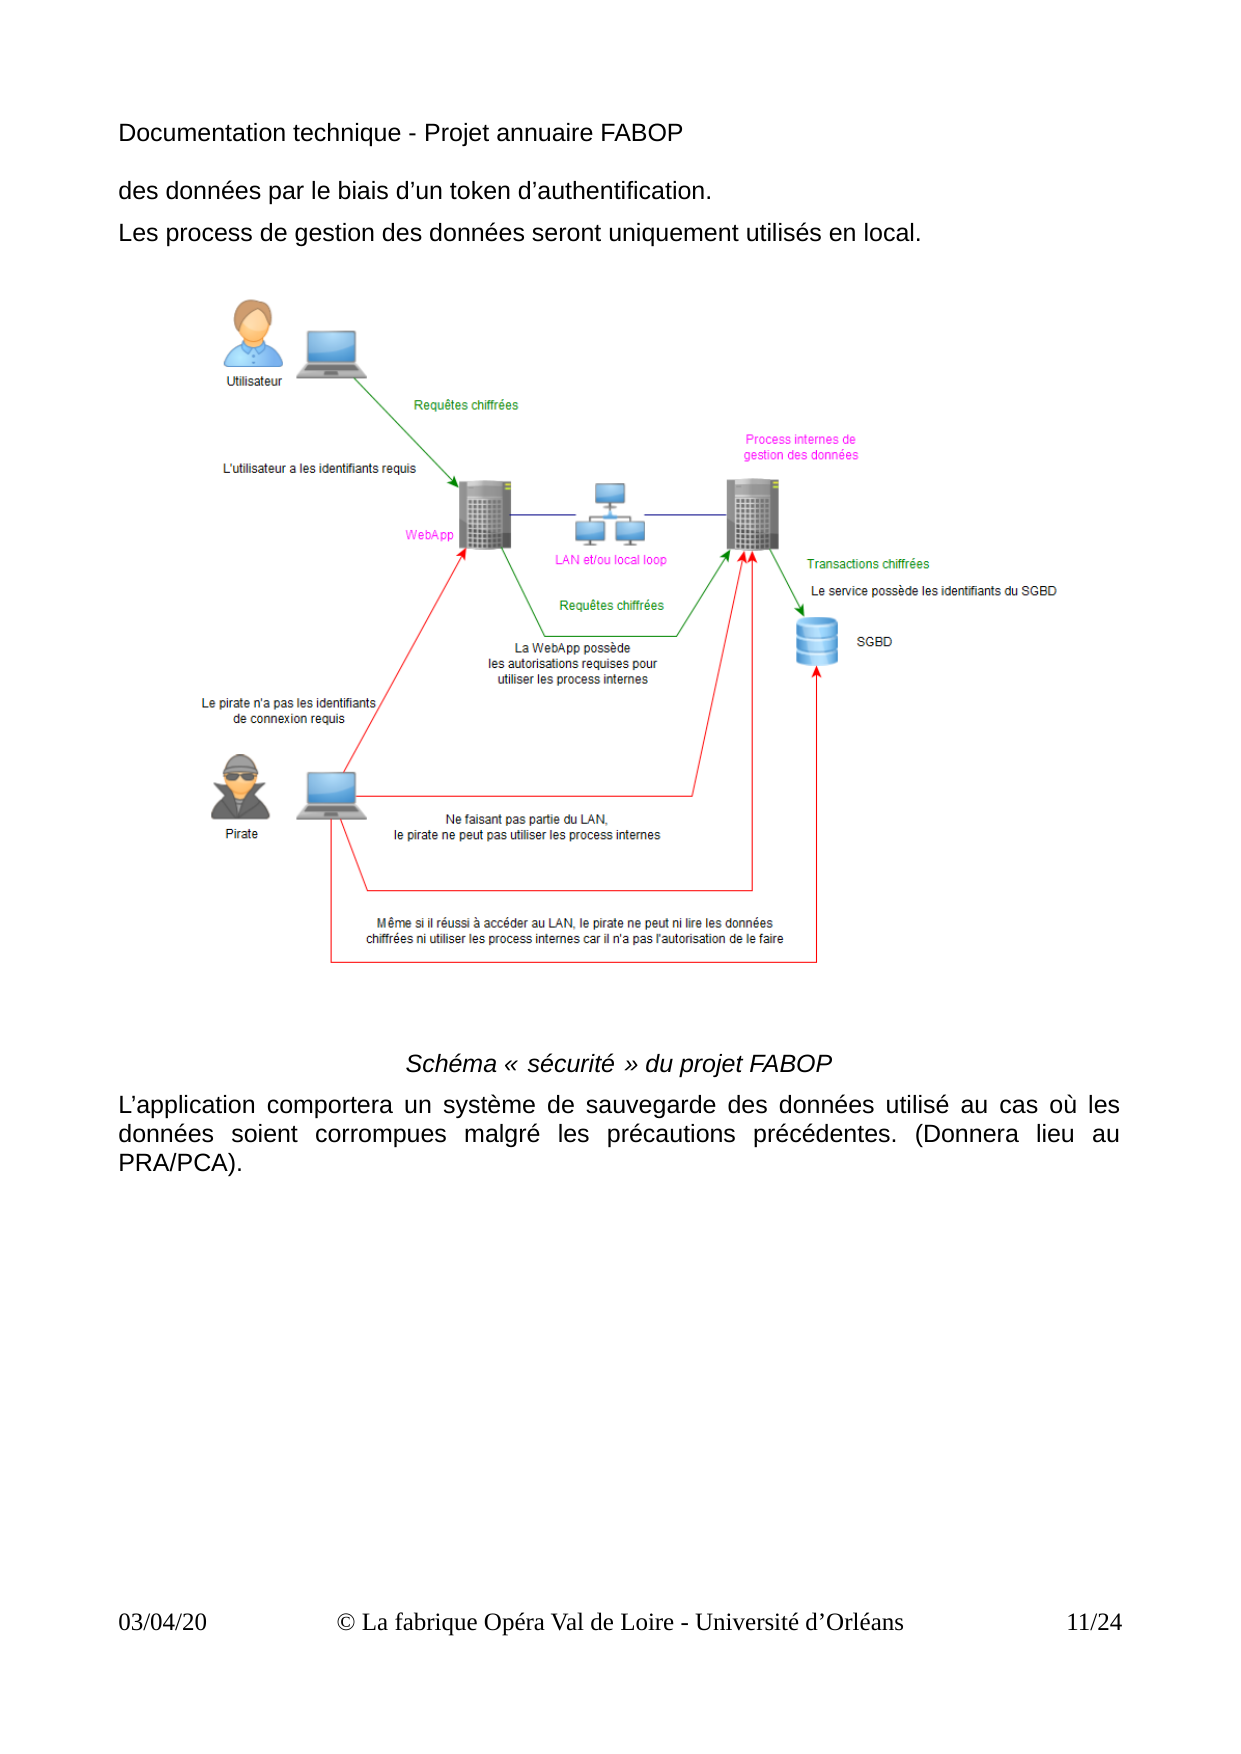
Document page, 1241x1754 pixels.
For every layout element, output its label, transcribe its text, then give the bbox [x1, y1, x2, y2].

picture [118, 258, 1123, 1021]
text L’application comportera un système de sauvegarde des données utilisé au cas où les données soient corrompues malgré les précautions précédentes. (Donnera lieu au PRA/PCA). [118, 1090, 1122, 1177]
text des données par le biais d’un token d’authentification. [118, 176, 1122, 205]
text Schéma « sécurité » du projet FABOP [118, 1049, 1122, 1078]
text Les process de gestion des données seront uniquement utilisés en local. [118, 218, 1122, 246]
